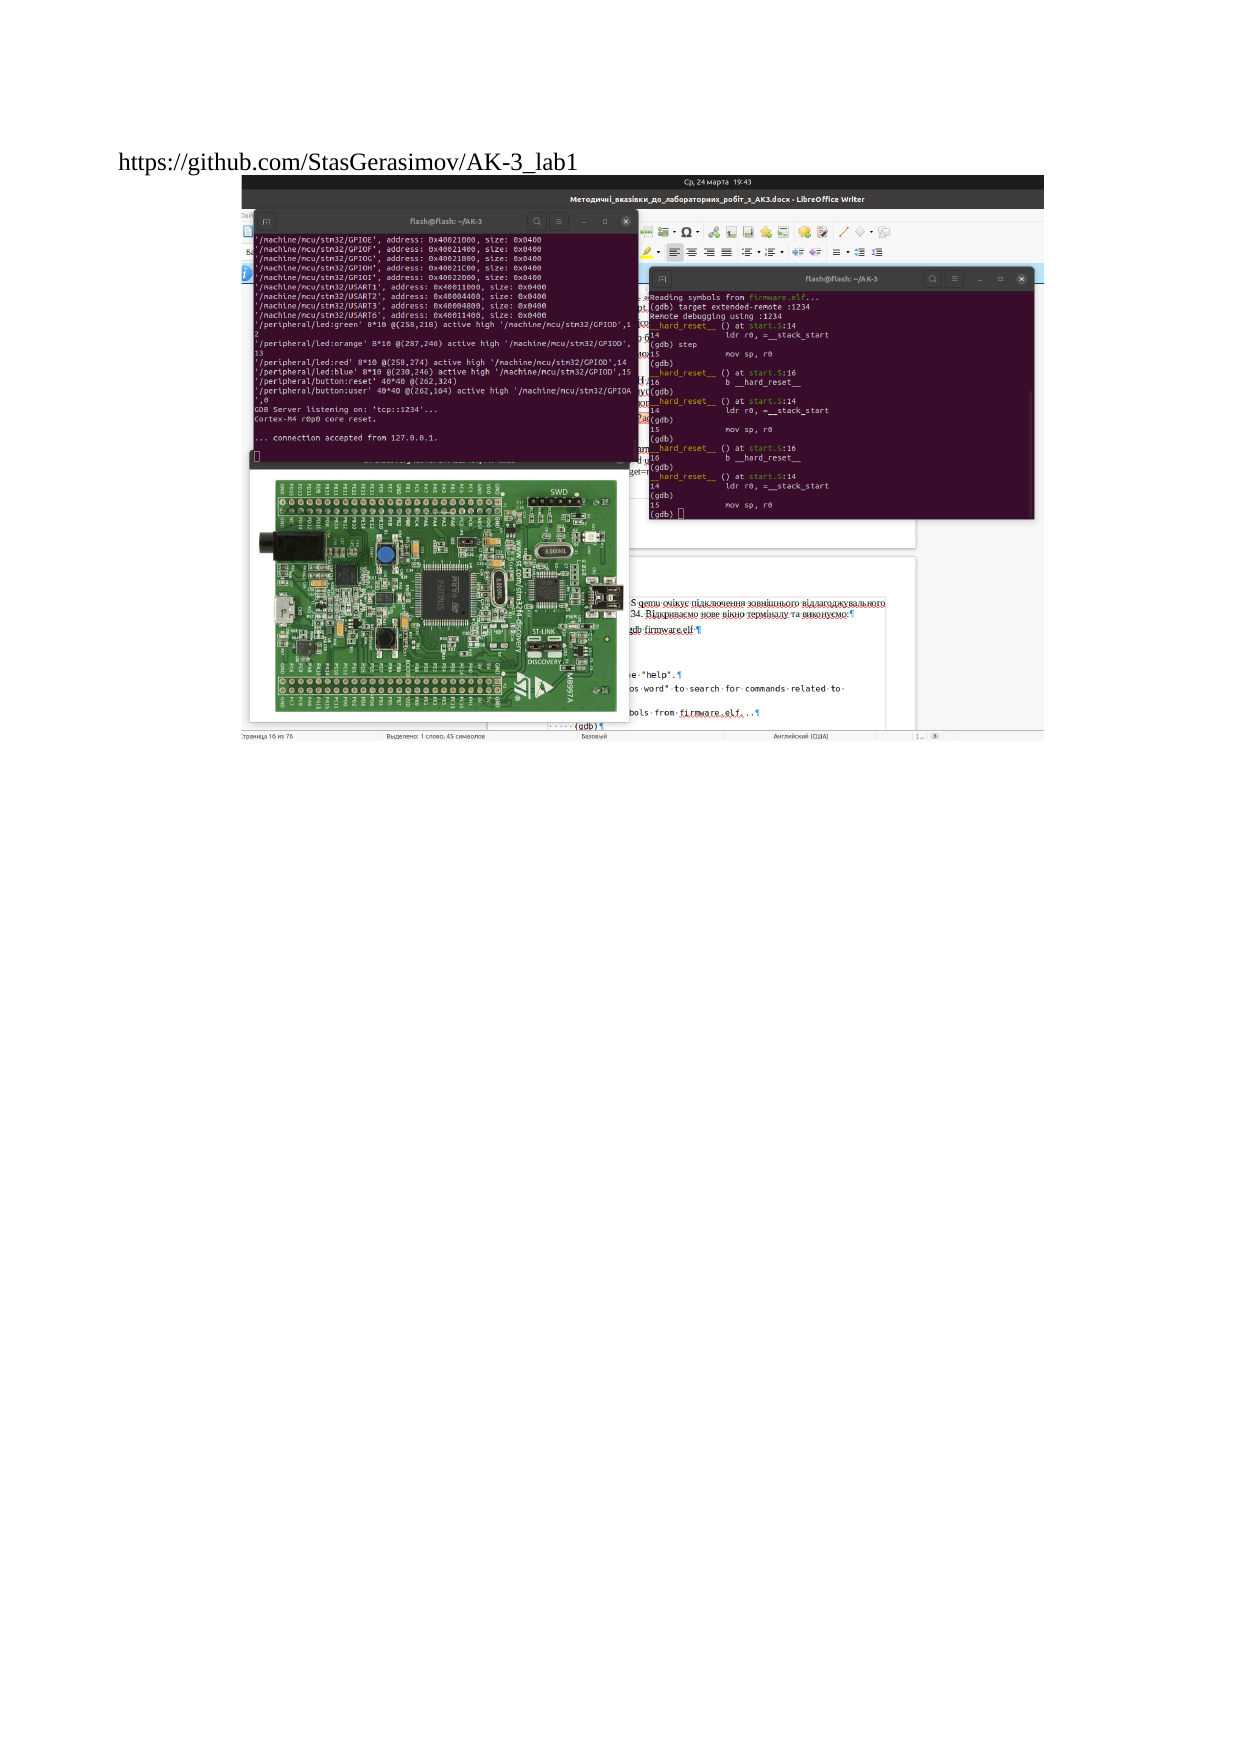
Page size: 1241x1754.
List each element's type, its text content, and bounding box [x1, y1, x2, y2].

text https://github.com/StasGerasimov/AK-3_lab1 [118, 147, 1122, 176]
